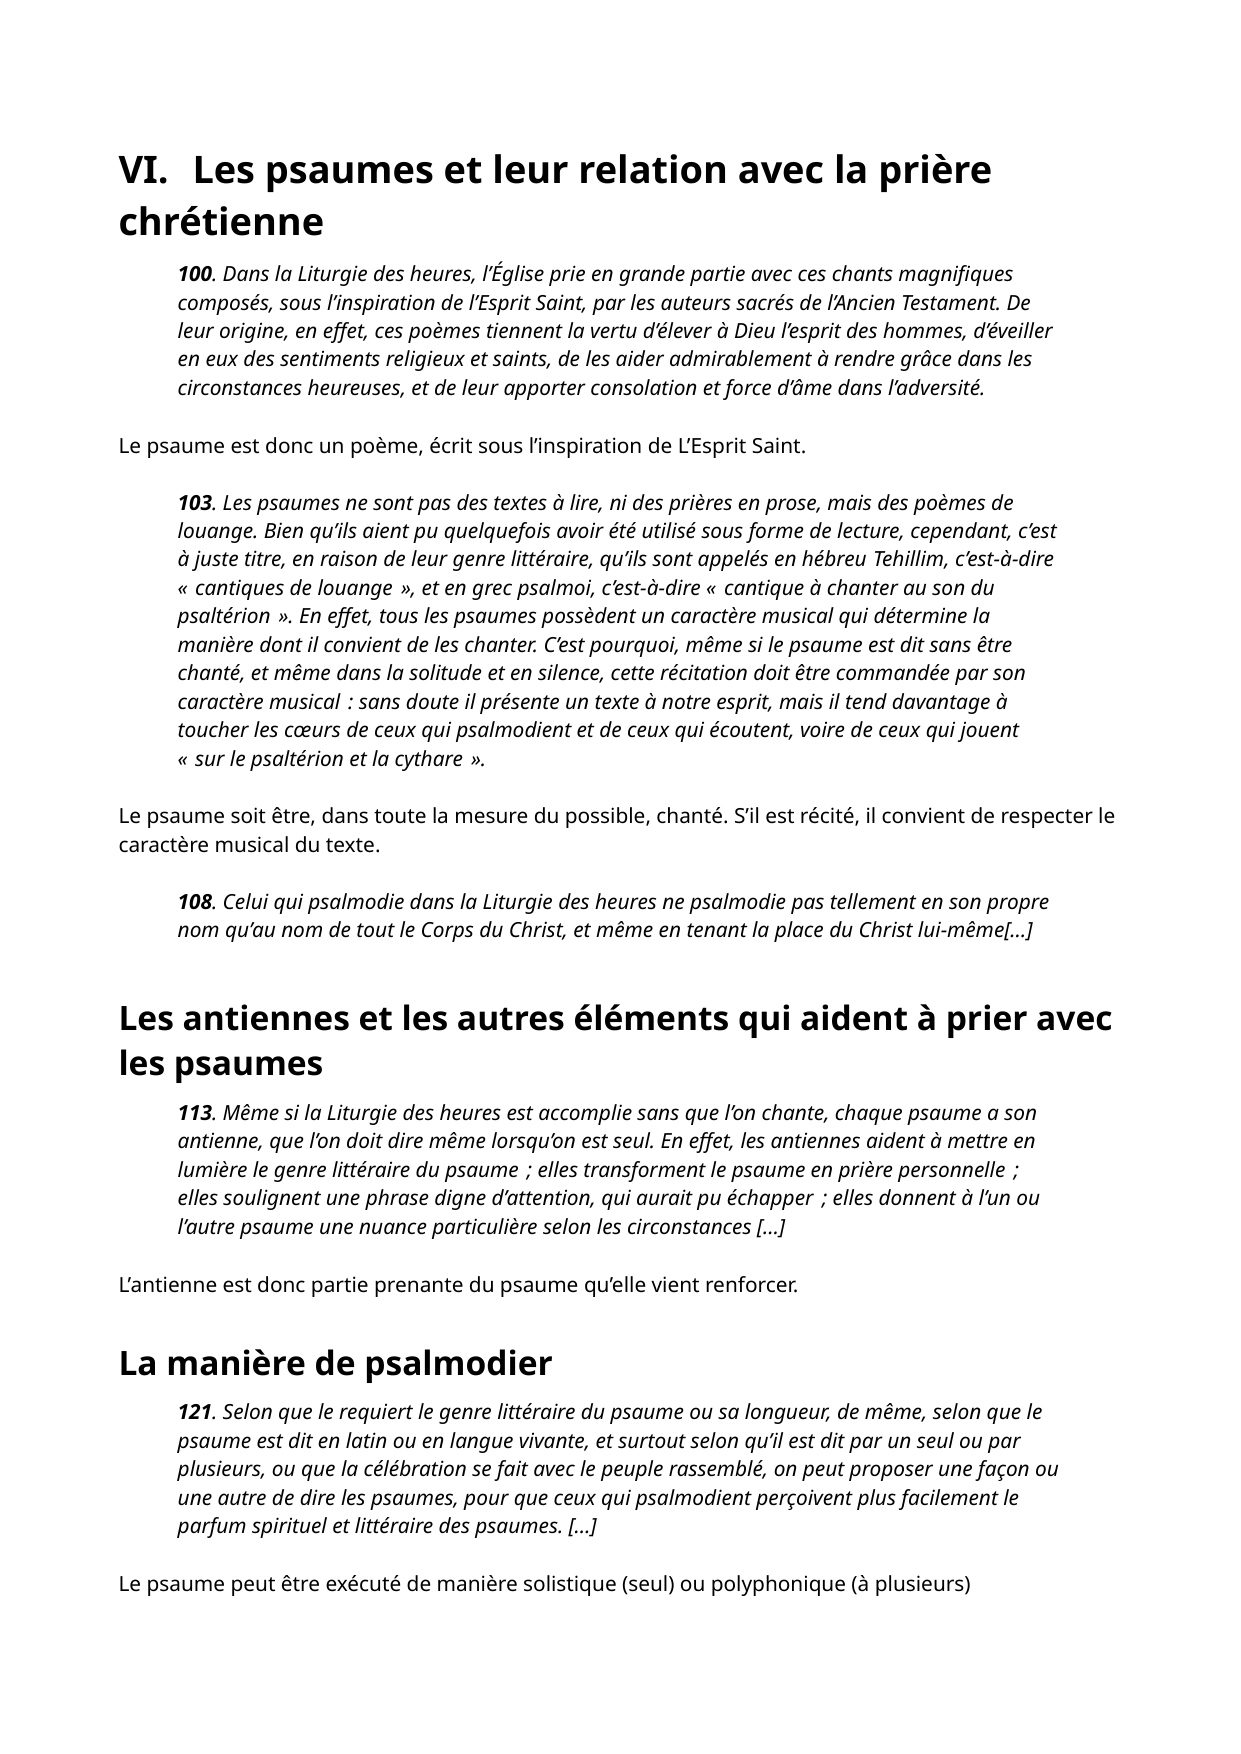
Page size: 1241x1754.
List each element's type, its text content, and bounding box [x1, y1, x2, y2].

text 103. Les psaumes ne sont pas des textes à lire, ni des prières en prose, mais des poèmes de louange. Bien qu’ils aient pu quelquefois avoir été utilisé sous forme de lecture, cependant, c’est à juste titre, en raison de leur genre littéraire, qu’ils sont appelés en hébreu Tehillim, c’est-à-dire « cantiques de louange », et en grec psalmoi, c’est-à-dire « cantique à chanter au son du psaltérion ». En effet, tous les psaumes possèdent un caractère musical qui détermine la manière dont il convient de les chanter. C’est pourquoi, même si le psaume est dit sans être chanté, et même dans la solitude et en silence, cette récitation doit être commandée par son caractère musical : sans doute il présente un texte à notre esprit, mais il tend davantage à toucher les cœurs de ceux qui psalmodient et de ceux qui écoutent, voire de ceux qui jouent « sur le psaltérion et la cythare ». [177, 488, 1063, 772]
subtitle La manière de psalmodier [118, 1339, 1122, 1385]
text Le psaume peut être exécuté de manière solistique (seul) ou polyphonique (à plusieurs) [118, 1569, 1122, 1597]
subtitle Les antiennes et les autres éléments qui aident à prier avec les psaumes [118, 994, 1122, 1086]
text Le psaume soit être, dans toute la mesure du possible, chanté. S’il est récité, il convient de respecter le caractère musical du texte. [118, 802, 1122, 858]
text 121. Selon que le requiert le genre littéraire du psaume ou sa longueur, de même, selon que le psaume est dit en latin ou en langue vivante, et surtout selon qu’il est dit par un seul ou par plusieurs, ou que la célébration se fait avec le peuple rassemblé, on peut proposer une façon ou une autre de dire les psaumes, pour que ceux qui psalmodient perçoivent plus facilement le parfum spirituel et littéraire des psaumes. […] [177, 1397, 1063, 1539]
text 113. Même si la Liturgie des heures est accomplie sans que l’on chante, chaque psaume a son antienne, que l’on doit dire même lorsqu’on est seul. En effet, les antiennes aident à mettre en lumière le genre littéraire du psaume ; elles transforment le psaume en prière personnelle ; elles soulignent une phrase digne d’attention, qui aurait pu échapper ; elles donnent à l’un ou l’autre psaume une nuance particulière selon les circonstances […] [177, 1098, 1063, 1240]
text 100. Dans la Liturgie des heures, l’Église prie en grande partie avec ces chants magnifiques composés, sous l’inspiration de l’Esprit Saint, par les auteurs sacrés de l’Ancien Testament. De leur origine, en effet, ces poèmes tiennent la vertu d’élever à Dieu l’esprit des hommes, d’éveiller en eux des sentiments religieux et saints, de les aider admirablement à rendre grâce dans les circonstances heureuses, et de leur apporter consolation et force d’âme dans l’adversité. [177, 259, 1063, 401]
text L’antienne est donc partie prenante du psaume qu’elle vient renforcer. [118, 1270, 1122, 1298]
text 108. Celui qui psalmodie dans la Liturgie des heures ne psalmodie pas tellement en son propre nom qu’au nom de tout le Corps du Christ, et même en tenant la place du Christ lui-même[…] [177, 887, 1063, 944]
text Le psaume est donc un poème, écrit sous l’inspiration de L’Esprit Saint. [118, 431, 1122, 459]
subtitle Les psaumes et leur relation avec la prière chrétienne [118, 143, 1122, 247]
